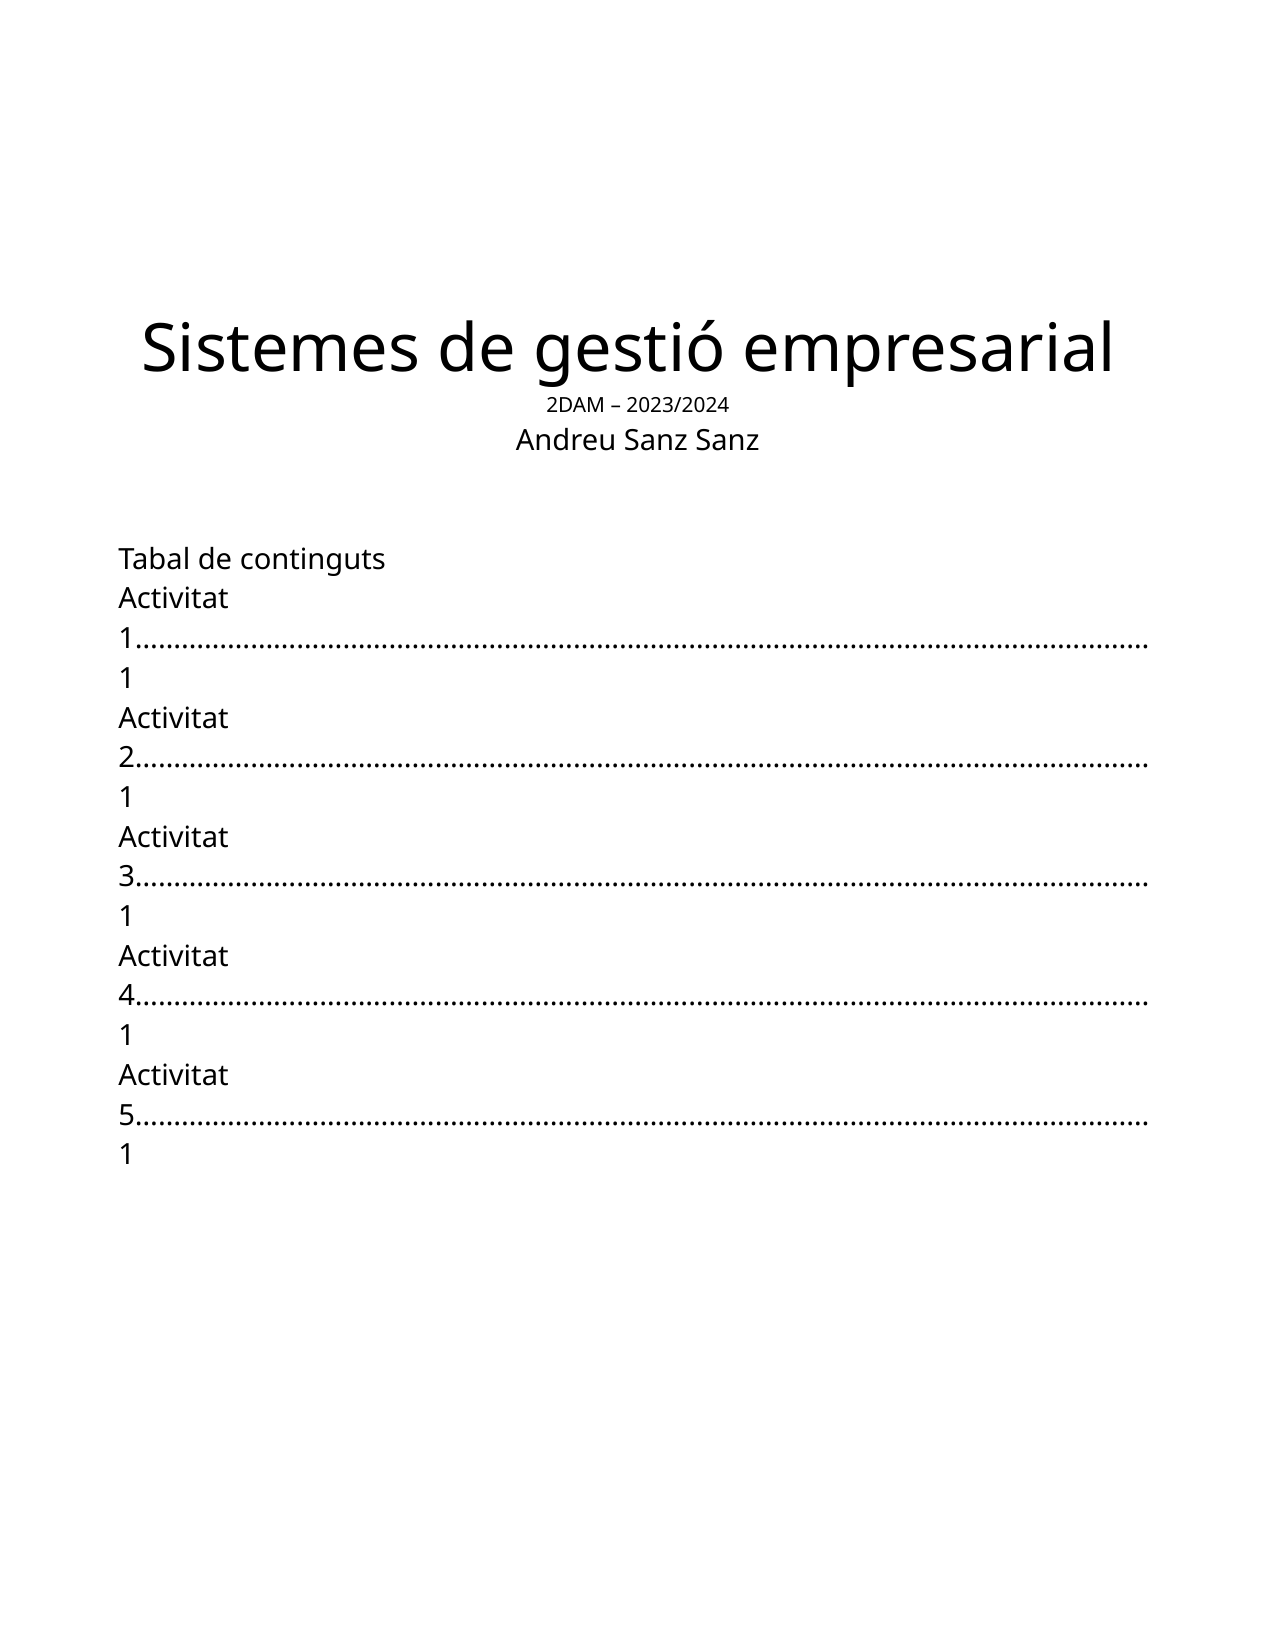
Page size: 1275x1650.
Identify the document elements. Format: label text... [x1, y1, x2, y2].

text Andreu Sanz Sanz [118, 419, 1157, 459]
text Tabal de continguts [118, 538, 1157, 578]
text Activitat 5……………………………………………………………………………………………………………………1 [118, 1054, 1157, 1173]
text Activitat 3……………………………………………………………………………………………………………………1 [118, 816, 1157, 935]
text Sistemes de gestió empresarial [118, 300, 1157, 391]
text Activitat 2……………………………………………………………………………………………………………………1 [118, 697, 1157, 816]
text Activitat 1……………………………………………………………………………………………………………………1 [118, 578, 1157, 697]
text Activitat 4……………………………………………………………………………………………………………………1 [118, 935, 1157, 1054]
text 2DAM – 2023/2024 [118, 391, 1157, 419]
